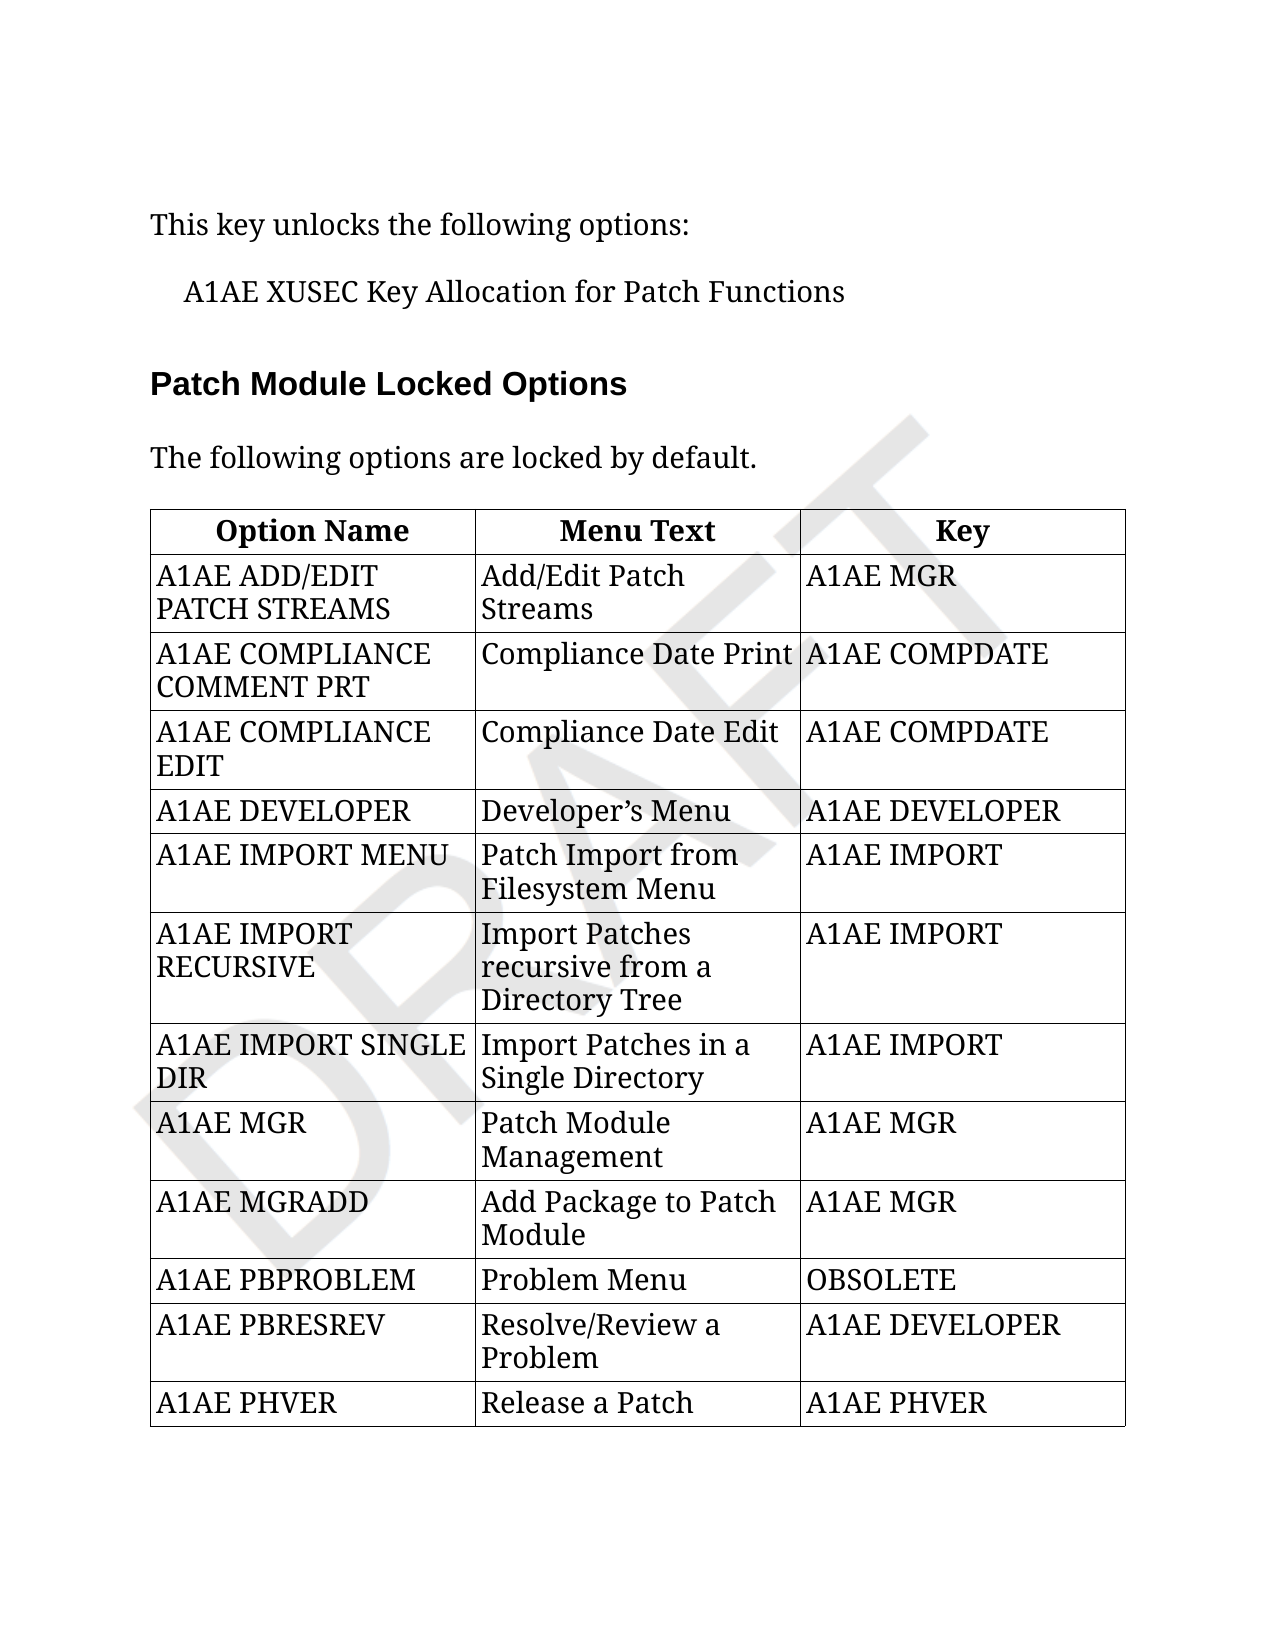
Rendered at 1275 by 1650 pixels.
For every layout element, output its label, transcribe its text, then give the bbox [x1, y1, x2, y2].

table_cell A1AE ADD/EDIT PATCH STREAMS [151, 555, 475, 632]
table_cell A1AE IMPORT SINGLE DIR [151, 1024, 475, 1101]
list A1AE XUSEC Key Allocation for Patch Functions [183, 276, 1125, 309]
table_cell A1AE IMPORT [801, 1024, 1125, 1101]
table_cell A1AE IMPORT RECURSIVE [151, 913, 475, 1023]
table_cell Patch Import from Filesystem Menu [476, 834, 800, 912]
picture [237, 424, 1038, 442]
table_cell A1AE COMPLIANCE EDIT [151, 711, 475, 788]
table_cell Release a Patch [476, 1382, 800, 1426]
table_header Menu Text [476, 510, 800, 554]
table_cell OBSOLETE [801, 1259, 1125, 1303]
table_cell A1AE COMPDATE [801, 633, 1125, 710]
table_cell A1AE MGR [801, 1102, 1125, 1179]
table_cell A1AE IMPORT MENU [151, 834, 475, 912]
table_cell Developer’s Menu [476, 790, 800, 833]
table_cell A1AE PHVER [801, 1382, 1125, 1426]
table_cell A1AE PHVER [151, 1382, 475, 1426]
table_cell A1AE MGRADD [151, 1181, 475, 1258]
table_cell Compliance Date Print [476, 633, 800, 710]
table_cell A1AE MGR [801, 555, 1125, 632]
table_cell Patch Module Management [476, 1102, 800, 1179]
table_cell Problem Menu [476, 1259, 800, 1303]
table_cell A1AE MGR [151, 1102, 475, 1179]
table_cell Import Patches in a Single Directory [476, 1024, 800, 1101]
table_cell Import Patches recursive from a Directory Tree [476, 913, 800, 1023]
table_cell A1AE IMPORT [801, 913, 1125, 1023]
table_cell Compliance Date Edit [476, 711, 800, 788]
table_cell A1AE PBRESREV [151, 1304, 475, 1381]
table_cell Add/Edit Patch Streams [476, 555, 800, 632]
table_cell Add Package to Patch Module [476, 1181, 800, 1258]
table_cell A1AE IMPORT [801, 834, 1125, 912]
text The following options are locked by default. [150, 442, 1125, 476]
table_cell A1AE DEVELOPER [801, 1304, 1125, 1381]
table_cell A1AE PBPROBLEM [151, 1259, 475, 1303]
subtitle Patch Module Locked Options [150, 342, 1125, 409]
table_cell A1AE COMPDATE [801, 711, 1125, 788]
table_header Option Name [151, 510, 475, 554]
table_header Key [801, 510, 1125, 554]
table_cell A1AE COMPLIANCE COMMENT PRT [151, 633, 475, 710]
table_cell A1AE DEVELOPER [801, 790, 1125, 833]
table_cell A1AE DEVELOPER [151, 790, 475, 833]
table_cell Resolve/Review a Problem [476, 1304, 800, 1381]
picture [237, 476, 1038, 509]
table_cell A1AE MGR [801, 1181, 1125, 1258]
text This key unlocks the following options: [150, 209, 1125, 242]
